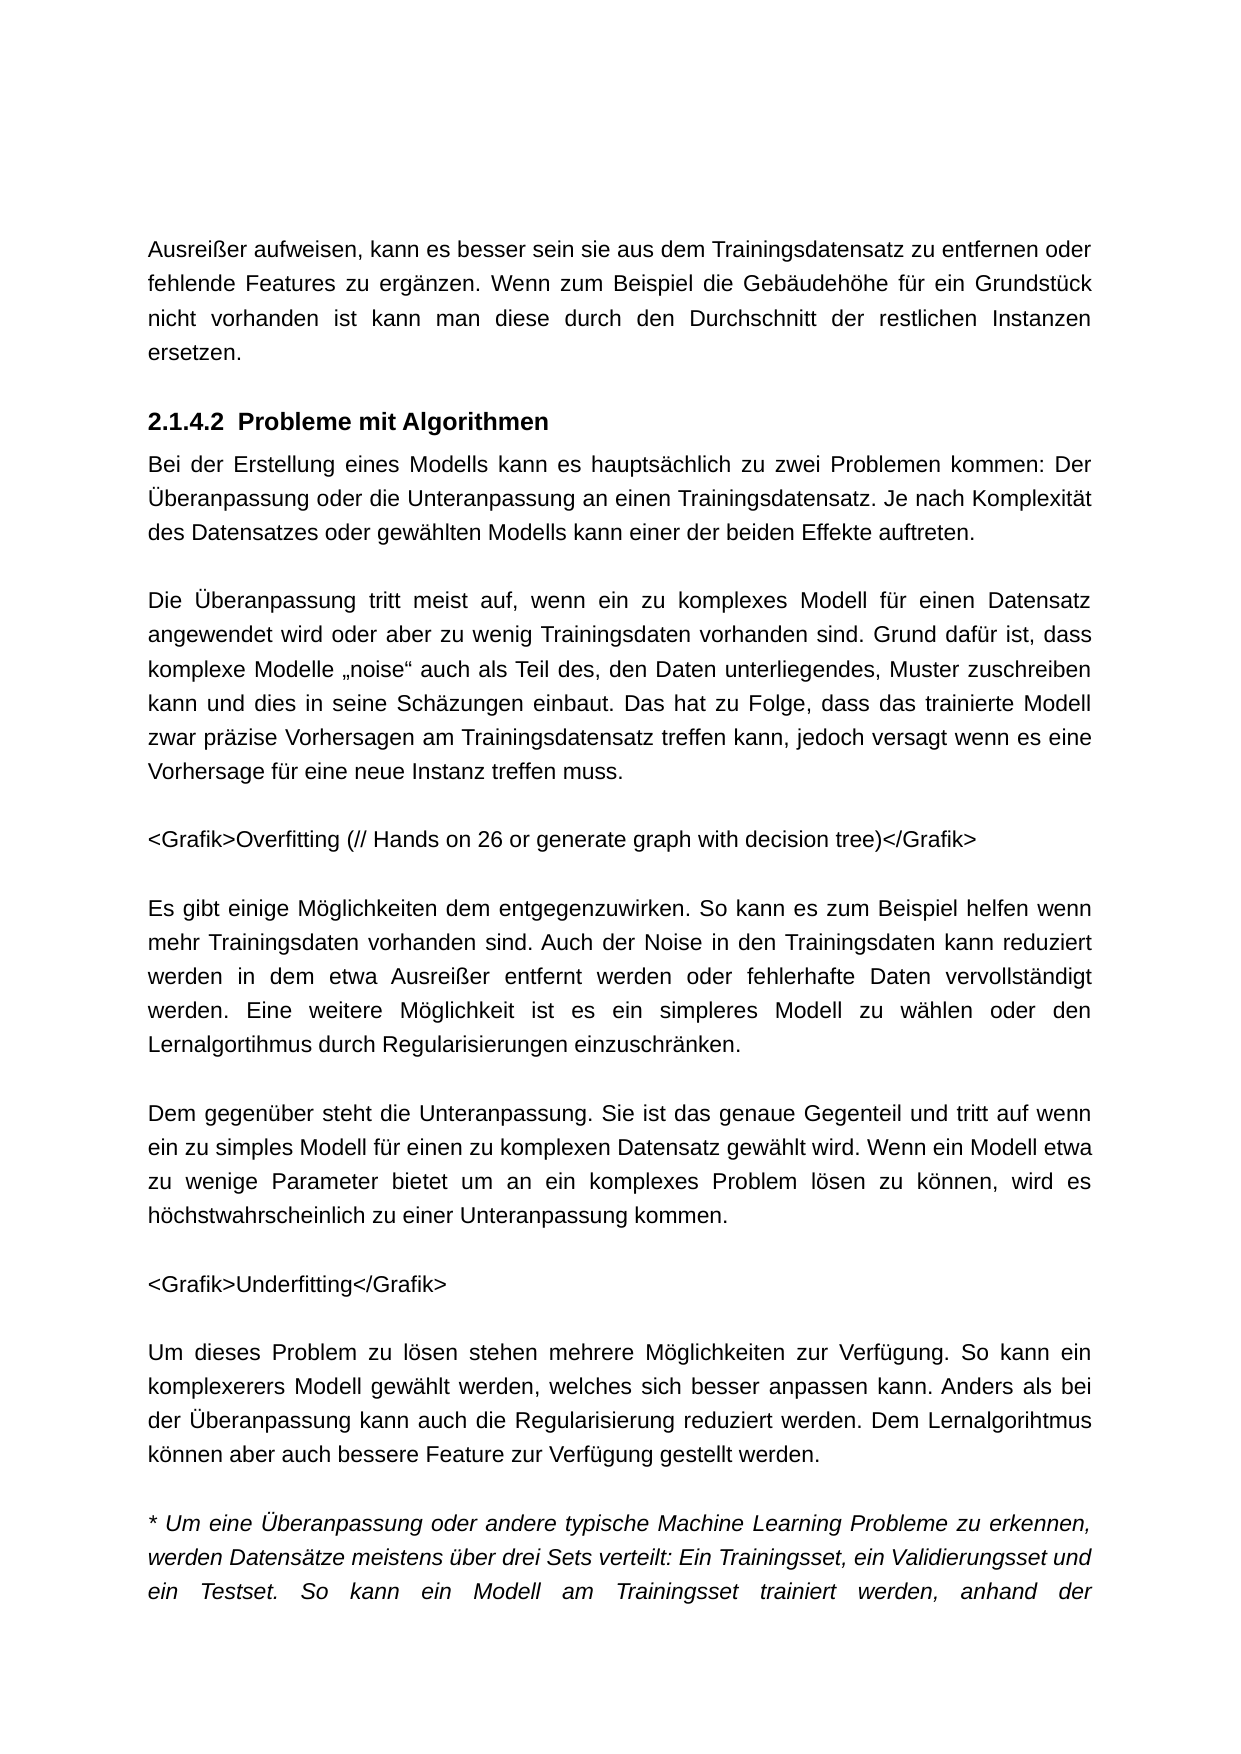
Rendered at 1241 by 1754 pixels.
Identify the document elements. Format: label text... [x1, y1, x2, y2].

text Ausreißer aufweisen, kann es besser sein sie aus dem Trainingsdatensatz zu entfernen oder fehlende Features zu ergänzen. Wenn zum Beispiel die Gebäudehöhe für ein Grundstück nicht vorhanden ist kann man diese durch den Durchschnitt der restlichen Instanzen ersetzen. [148, 236, 1092, 365]
subtitle Probleme mit Algorithmen [148, 407, 1092, 436]
text Um dieses Problem zu lösen stehen mehrere Möglichkeiten zur Verfügung. So kann ein komplexerers Modell gewählt werden, welches sich besser anpassen kann. Anders als bei der Überanpassung kann auch die Regularisierung reduziert werden. Dem Lernalgorihtmus können aber auch bessere Feature zur Verfügung gestellt werden. [148, 1339, 1092, 1468]
text <Grafik>Underfitting</Grafik> [148, 1271, 1092, 1297]
text <Grafik>Overfitting (// Hands on 26 or generate graph with decision tree)</Grafik> [148, 826, 1092, 853]
text Die Überanpassung tritt meist auf, wenn ein zu komplexes Modell für einen Datensatz angewendet wird oder aber zu wenig Trainingsdaten vorhanden sind. Grund dafür ist, dass komplexe Modelle „noise“ auch als Teil des, den Daten unterliegendes, Muster zuschreiben kann und dies in seine Schäzungen einbaut. Das hat zu Folge, dass das trainierte Modell zwar präzise Vorhersagen am Trainingsdatensatz treffen kann, jedoch versagt wenn es eine Vorhersage für eine neue Instanz treffen muss. [148, 587, 1092, 784]
text Es gibt einige Möglichkeiten dem entgegenzuwirken. So kann es zum Beispiel helfen wenn mehr Trainingsdaten vorhanden sind. Auch der Noise in den Trainingsdaten kann reduziert werden in dem etwa Ausreißer entfernt werden oder fehlerhafte Daten vervollständigt werden. Eine weitere Möglichkeit ist es ein simpleres Modell zu wählen oder den Lernalgortihmus durch Regularisierungen einzuschränken. [148, 895, 1092, 1058]
text Bei der Erstellung eines Modells kann es hauptsächlich zu zwei Problemen kommen: Der Überanpassung oder die Unteranpassung an einen Trainingsdatensatz. Je nach Komplexität des Datensatzes oder gewählten Modells kann einer der beiden Effekte auftreten. [148, 451, 1092, 545]
text Dem gegenüber steht die Unteranpassung. Sie ist das genaue Gegenteil und tritt auf wenn ein zu simples Modell für einen zu komplexen Datensatz gewählt wird. Wenn ein Modell etwa zu wenige Parameter bietet um an ein komplexes Problem lösen zu können, wird es höchstwahrscheinlich zu einer Unteranpassung kommen. [148, 1100, 1092, 1229]
text * Um eine Überanpassung oder andere typische Machine Learning Probleme zu erkennen, werden Datensätze meistens über drei Sets verteilt: Ein Trainingsset, ein Validierungsset und ein Testset. So kann ein Modell am Trainingsset trainiert werden, anhand der [148, 1510, 1092, 1604]
